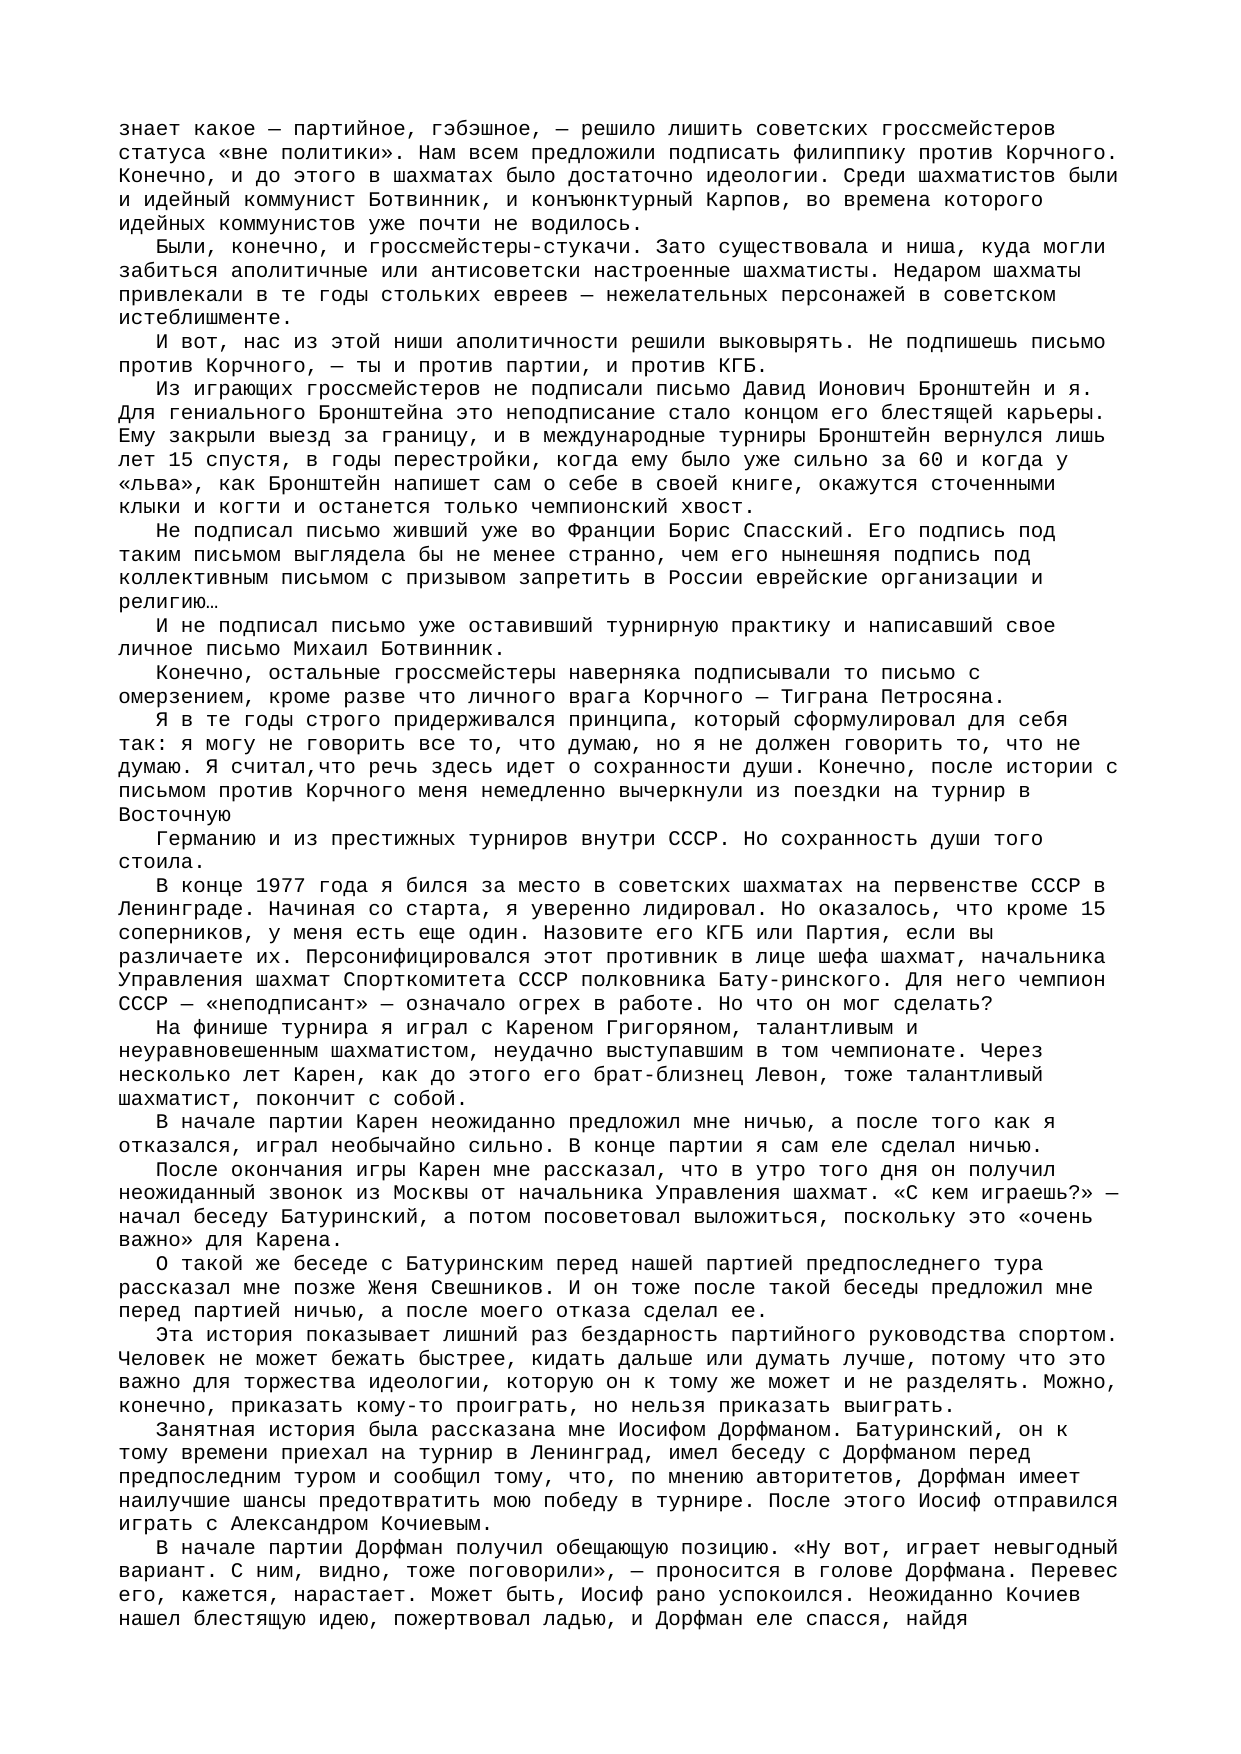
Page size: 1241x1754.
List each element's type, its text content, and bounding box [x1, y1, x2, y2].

text Конечно, остальные гроссмейстеры наверняка подписывали то письмо с омерзением, кроме разве что личного врага Корчного — Тиграна Петросяна. [118, 662, 1122, 709]
text Я в те годы строго придерживался принципа, который сформулировал для себя так: я могу не говорить все то, что думаю, но я не должен говорить то, что не думаю. Я считал,что речь здесь идет о сохранности души. Конечно, после истории с письмом против Корчного меня немедленно вычеркнули из поездки на турнир в Восточную [118, 709, 1122, 827]
text На финише турнира я играл с Кареном Григоряном, талантливым и неуравновешенным шахматистом, неудачно выступавшим в том чемпионате. Через несколько лет Карен, как до этого его брат-близнец Левон, тоже талантливый шахматист, покончит с собой. [118, 1017, 1122, 1111]
text В начале партии Карен неожиданно предложил мне ничью, а после того как я отказался, играл необычайно сильно. В конце партии я сам еле сделал ничью. [118, 1111, 1122, 1158]
text И вот, нас из этой ниши аполитичности решили выковырять. Не подпишешь письмо против Корчного, — ты и против партии, и против КГБ. [118, 331, 1122, 378]
text После окончания игры Карен мне рассказал, что в утро того дня он получил неожиданный звонок из Москвы от начальника Управления шахмат. «С кем играешь?» — начал беседу Батуринский, а потом посоветовал выложиться, поскольку это «очень важно» для Карена. [118, 1158, 1122, 1253]
text Германию и из престижных турниров внутри СССР. Но сохранность души того стоила. [118, 827, 1122, 875]
text Эта история показывает лишний раз бездарность партийного руководства спортом. Человек не может бежать быстрее, кидать дальше или думать лучше, потому что это важно для торжества идеологии, которую он к тому же может и не разделять. Можно, конечно, приказать кому-то проиграть, но нельзя приказать выиграть. [118, 1324, 1122, 1419]
text Не подписал письмо живший уже во Франции Борис Спасский. Его подпись под таким письмом выглядела бы не менее странно, чем его нынешняя подпись под коллективным письмом с призывом запретить в России еврейские организации и религию… [118, 520, 1122, 615]
text В начале партии Дорфман получил обещающую позицию. «Ну вот, играет невыгодный вариант. С ним, видно, тоже поговорили», — проносится в голове Дорфмана. Перевес его, кажется, нарастает. Может быть, Иосиф рано успокоился. Неожиданно Кочиев нашел блестящую идею, пожертвовал ладью, и Дорфман еле спасся, найдя [118, 1537, 1122, 1631]
text знает какое — партийное, гэбэшное, — решило лишить советских гроссмейстеров статуса «вне политики». Нам всем предложили подписать филиппику против Корчного. Конечно, и до этого в шахматах было достаточно идеологии. Среди шахматистов были и идейный коммунист Ботвинник, и конъюнктурный Карпов, во времена которого идейных коммунистов уже почти не водилось. [118, 118, 1122, 236]
text Были, конечно, и гроссмейстеры-стукачи. Зато существовала и ниша, куда могли забиться аполитичные или антисоветски настроенные шахматисты. Недаром шахматы привлекали в те годы стольких евреев — нежелательных персонажей в советском истеблишменте. [118, 236, 1122, 331]
text В конце 1977 года я бился за место в советских шахматах на первенстве СССР в Ленинграде. Начиная со старта, я уверенно лидировал. Но оказалось, что кроме 15 соперников, у меня есть еще один. Назовите его КГБ или Партия, если вы различаете их. Персонифицировался этот противник в лице шефа шахмат, начальника Управления шахмат Спорткомитета СССР полковника Бату-ринского. Для него чемпион СССР — «неподписант» — означало огрех в работе. Но что он мог сделать? [118, 875, 1122, 1017]
text И не подписал письмо уже оставивший турнирную практику и написавший свое личное письмо Михаил Ботвинник. [118, 615, 1122, 662]
text Из играющих гроссмейстеров не подписали письмо Давид Ионович Бронштейн и я. Для гениального Бронштейна это неподписание стало концом его блестящей карьеры. Ему закрыли выезд за границу, и в международные турниры Бронштейн вернулся лишь лет 15 спустя, в годы перестройки, когда ему было уже сильно за 60 и когда у «льва», как Бронштейн напишет сам о себе в своей книге, окажутся сточенными клыки и когти и останется только чемпионский хвост. [118, 378, 1122, 520]
text О такой же беседе с Батуринским перед нашей партией предпоследнего тура рассказал мне позже Женя Свешников. И он тоже после такой беседы предложил мне перед партией ничью, а после моего отказа сделал ее. [118, 1253, 1122, 1324]
text Занятная история была рассказана мне Иосифом Дорфманом. Батуринский, он к тому времени приехал на турнир в Ленинград, имел беседу с Дорфманом перед предпоследним туром и сообщил тому, что, по мнению авторитетов, Дорфман имеет наилучшие шансы предотвратить мою победу в турнире. После этого Иосиф отправился играть с Александром Кочиевым. [118, 1419, 1122, 1537]
